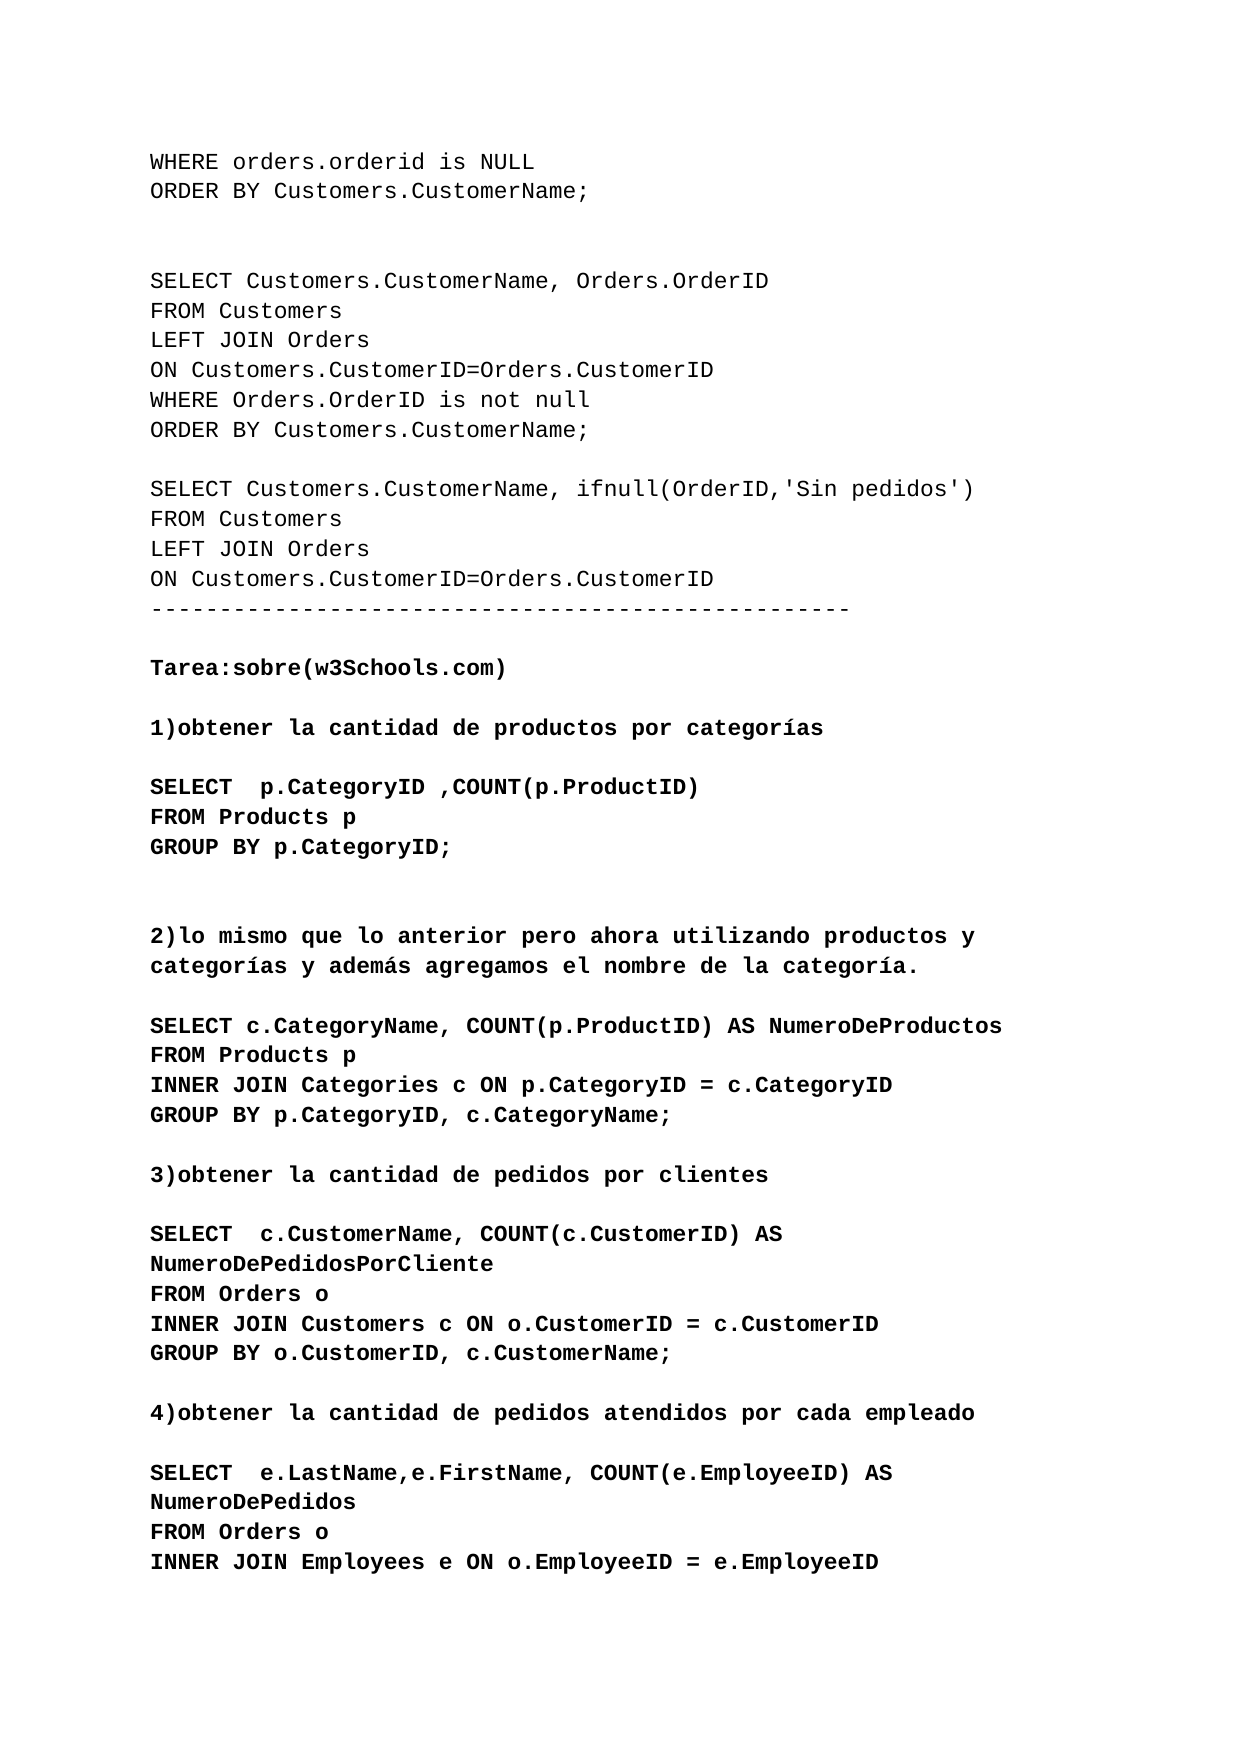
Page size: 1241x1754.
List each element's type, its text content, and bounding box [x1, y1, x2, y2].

text GROUP BY o.CustomerID, c.CustomerName; [150, 1342, 1090, 1368]
text FROM Orders o [150, 1282, 1090, 1308]
text GROUP BY p.CategoryID; [150, 835, 1090, 861]
text INNER JOIN Employees e ON o.EmployeeID = e.EmployeeID [150, 1550, 1090, 1576]
text SELECT p.CategoryID ,COUNT(p.ProductID) [150, 776, 1090, 802]
text FROM Products p [150, 805, 1090, 831]
text ON Customers.CustomerID=Orders.CustomerID [150, 358, 1090, 384]
text SELECT Customers.CustomerName, Orders.OrderID [150, 269, 1090, 295]
text SELECT c.CategoryName, COUNT(p.ProductID) AS NumeroDeProductos [150, 1014, 1090, 1040]
text LEFT JOIN Orders [150, 537, 1090, 563]
text --------------------------------------------------- [150, 597, 1090, 623]
text 2)lo mismo que lo anterior pero ahora utilizando productos y categorías y además agregamos el nombre de la categoría. [150, 924, 1090, 980]
text ORDER BY Customers.CustomerName; [150, 180, 1090, 206]
text SELECT c.CustomerName, COUNT(c.CustomerID) AS NumeroDePedidosPorCliente [150, 1222, 1090, 1278]
text 4)obtener la cantidad de pedidos atendidos por cada empleado [150, 1401, 1090, 1427]
text 3)obtener la cantidad de pedidos por clientes [150, 1163, 1090, 1189]
text GROUP BY p.CategoryID, c.CategoryName; [150, 1103, 1090, 1129]
text ON Customers.CustomerID=Orders.CustomerID [150, 567, 1090, 593]
text WHERE orders.orderid is NULL [150, 150, 1090, 176]
text FROM Customers [150, 299, 1090, 325]
text WHERE Orders.OrderID is not null [150, 388, 1090, 414]
text FROM Customers [150, 507, 1090, 533]
text INNER JOIN Categories c ON p.CategoryID = c.CategoryID [150, 1073, 1090, 1099]
text SELECT Customers.CustomerName, ifnull(OrderID,'Sin pedidos') [150, 478, 1090, 504]
text 1)obtener la cantidad de productos por categorías [150, 716, 1090, 742]
text FROM Orders o [150, 1520, 1090, 1546]
text ORDER BY Customers.CustomerName; [150, 418, 1090, 444]
text SELECT e.LastName,e.FirstName, COUNT(e.EmployeeID) AS NumeroDePedidos [150, 1461, 1090, 1517]
text Tarea:sobre(w3Schools.com) [150, 656, 1090, 682]
text LEFT JOIN Orders [150, 329, 1090, 355]
text INNER JOIN Customers c ON o.CustomerID = c.CustomerID [150, 1312, 1090, 1338]
text FROM Products p [150, 1044, 1090, 1070]
